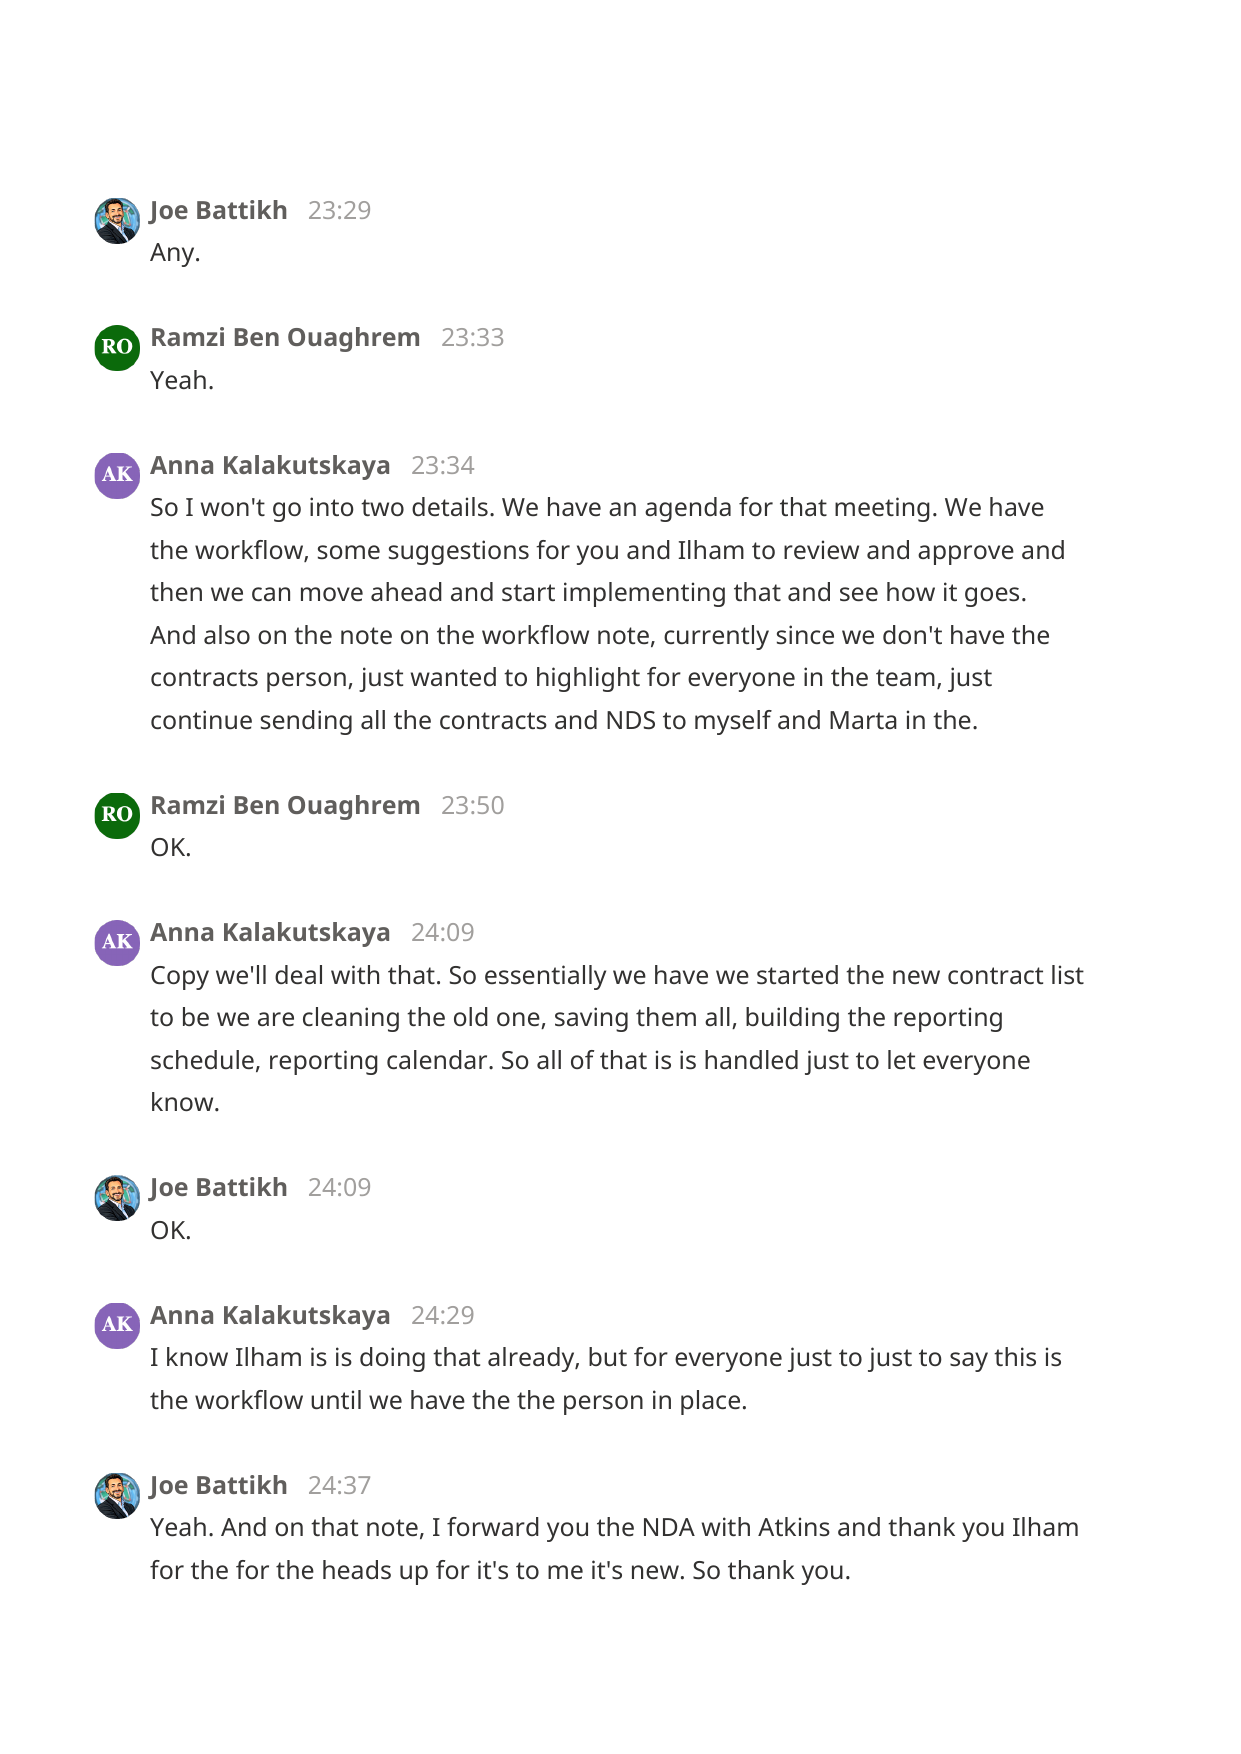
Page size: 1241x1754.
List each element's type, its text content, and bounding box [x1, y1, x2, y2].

text Anna Kalakutskaya 23:34 So I won't go into two details. We have an agenda for that meeting. We have the workflow, some suggestions for you and Ilham to review and approve and then we can move ahead and start implementing that and see how it goes. And also on the note on the workflow note, currently since we don't have the contracts person, just wanted to highlight for everyone in the team, just continue sending all the contracts and NDS to myself and Marta in the. [150, 405, 1090, 737]
text Joe Battikh 24:37 Yeah. And on that note, I forward you the NDA with Atkins and thank you Ilham for the for the heads up for it's to me it's new. So thank you. [150, 1425, 1090, 1587]
text Ramzi Ben Ouaghrem 23:33 Yeah. [150, 277, 1090, 397]
text Ramzi Ben Ouaghrem 23:50 OK. [150, 745, 1090, 864]
text Anna Kalakutskaya 24:29 I know Ilham is is doing that already, but for everyone just to just to say this is the workflow until we have the the person in place. [150, 1255, 1090, 1417]
text Joe Battikh 23:29 Any. [150, 150, 1090, 269]
text Joe Battikh 24:09 OK. [150, 1127, 1090, 1247]
text Anna Kalakutskaya 24:09 Copy we'll deal with that. So essentially we have we started the new contract list to be we are cleaning the old one, saving them all, building the reporting schedule, reporting calendar. So all of that is is handled just to let everyone know. [150, 872, 1090, 1119]
